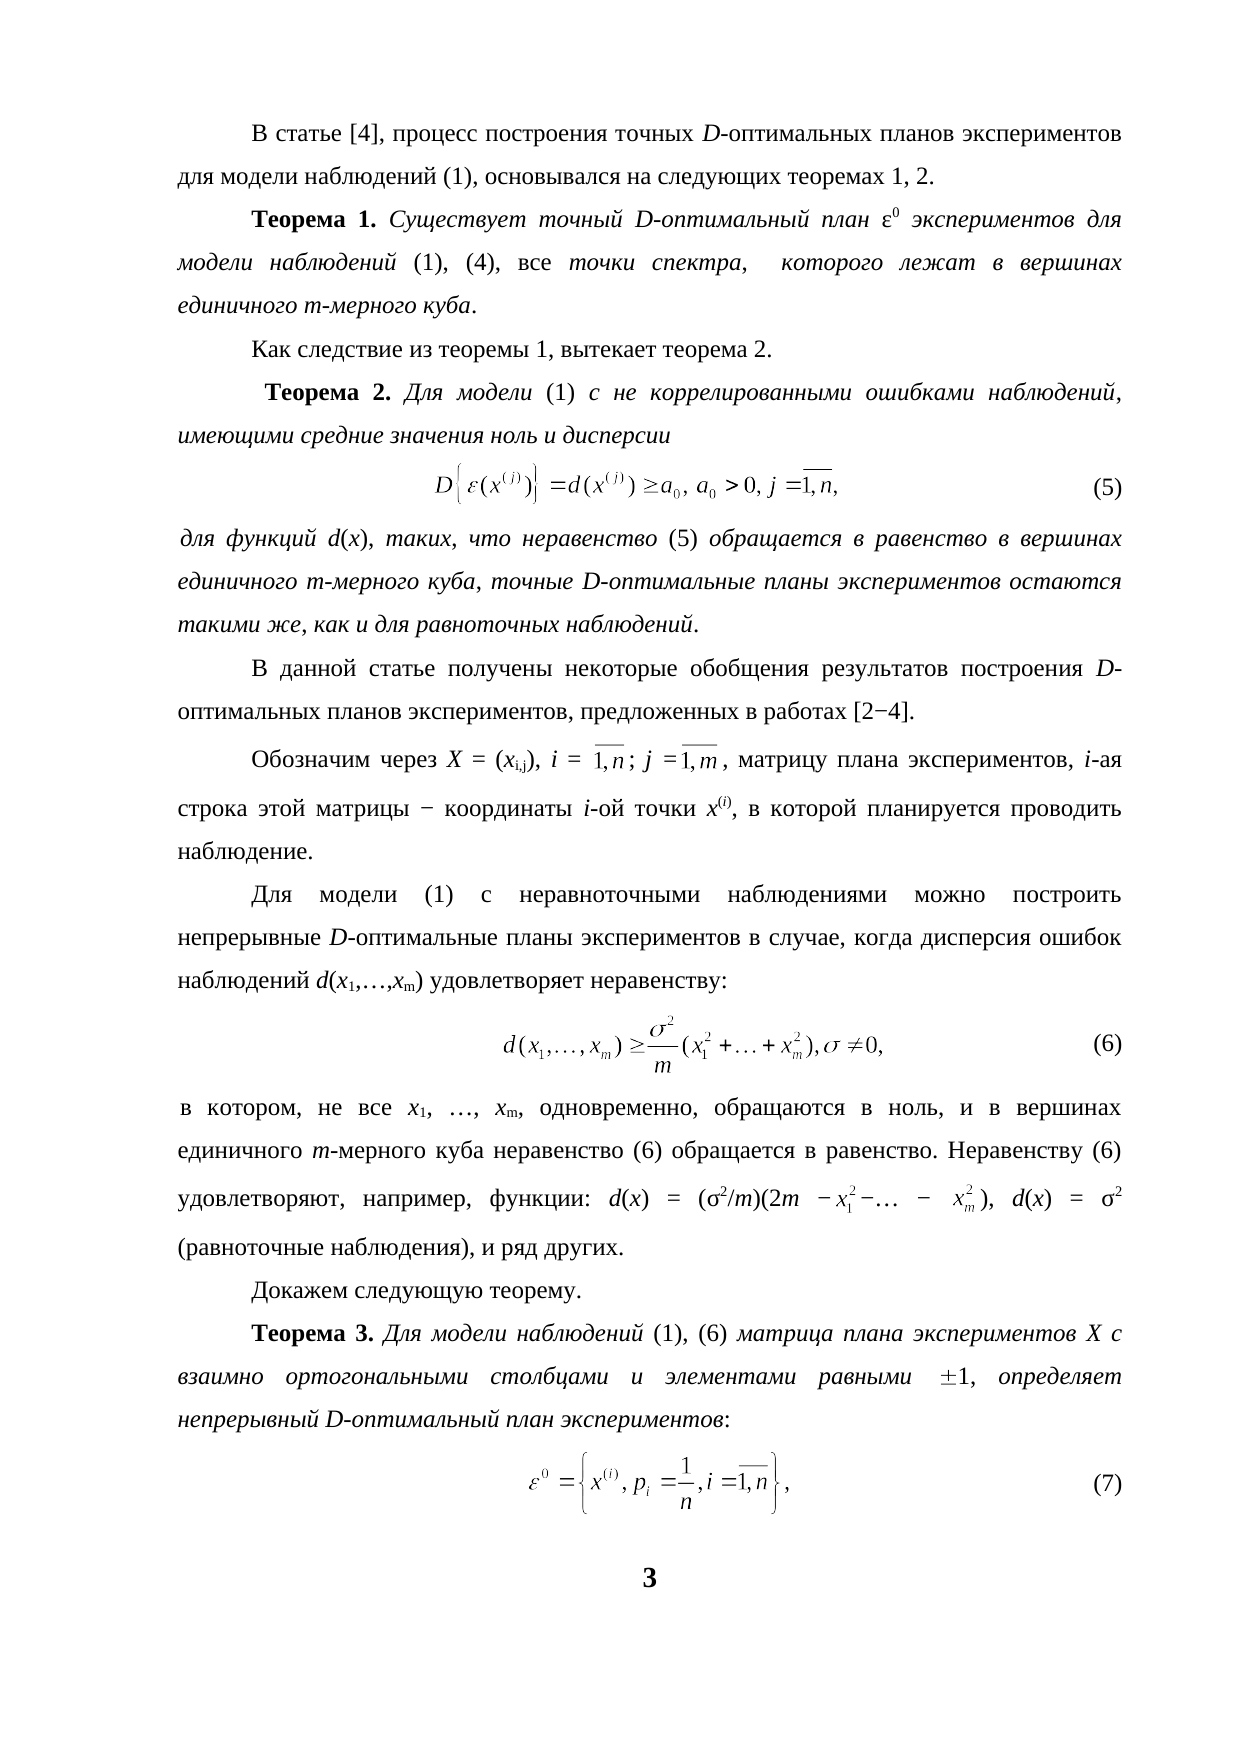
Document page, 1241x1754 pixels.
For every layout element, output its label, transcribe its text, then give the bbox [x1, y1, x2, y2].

text Докажем следующую теорему. [177, 1275, 1122, 1304]
text (7) [177, 1447, 1122, 1518]
text в котором, не все x1, …, xm, одновременно, обращаются в ноль, и в вершинах единичного m-мерного куба неравенство (6) обращается в равенство. Неравенству (6) удовлетворяют, например, функции: d(x) = (σ2/m)(2m −−… − ), d(x) = σ2 (равноточные наблюдения), и ряд других. [177, 1092, 1122, 1261]
text Теорема 2. Для модели (1) с не коррелированными ошибками наблюдений, имеющими средние значения ноль и дисперсии [177, 377, 1122, 449]
text (6) [177, 1008, 1122, 1077]
text Теорема 3. Для модели наблюдений (1), (6) матрица плана экспериментов X с взаимно ортогональными столбцами и элементами равными 1, определяет непрерывный D-оптимальный план экспериментов: [177, 1318, 1122, 1433]
text Обозначим через X = (xi,j), i = ; j =, матрицу плана экспериментов, i-ая строка этой матрицы − координаты i-ой точки x(i), в которой планируется проводить наблюдение. [177, 739, 1122, 865]
text В статье [4], процесс построения точных D-оптимальных планов экспериментов для модели наблюдений (1), основывался на следующих теоремах 1, 2. [177, 118, 1122, 190]
text Теорема 1. Существует точный D-оптимальный план ε0 экспериментов для модели наблюдений (1), (4), все точки спектра, которого лежат в вершинах единичного m-мерного куба. [177, 204, 1122, 319]
text Как следствие из теоремы 1, вытекает теорема 2. [177, 334, 1122, 362]
text Для модели (1) с неравноточными наблюдениями можно построить непрерывные D-оптимальные планы экспериментов в случае, когда дисперсия ошибок наблюдений d(x1,…,xm) удовлетворяет неравенству: [177, 879, 1122, 994]
text для функций d(x), таких, что неравенство (5) обращается в равенство в вершинах единичного m-мерного куба, точные D-оптимальные планы экспериментов остаются такими же, как и для равноточных наблюдений. [177, 523, 1122, 638]
text В данной статье получены некоторые обобщения результатов построения D-оптимальных планов экспериментов, предложенных в работах [2−4]. [177, 653, 1122, 724]
text (5) [177, 463, 1122, 509]
